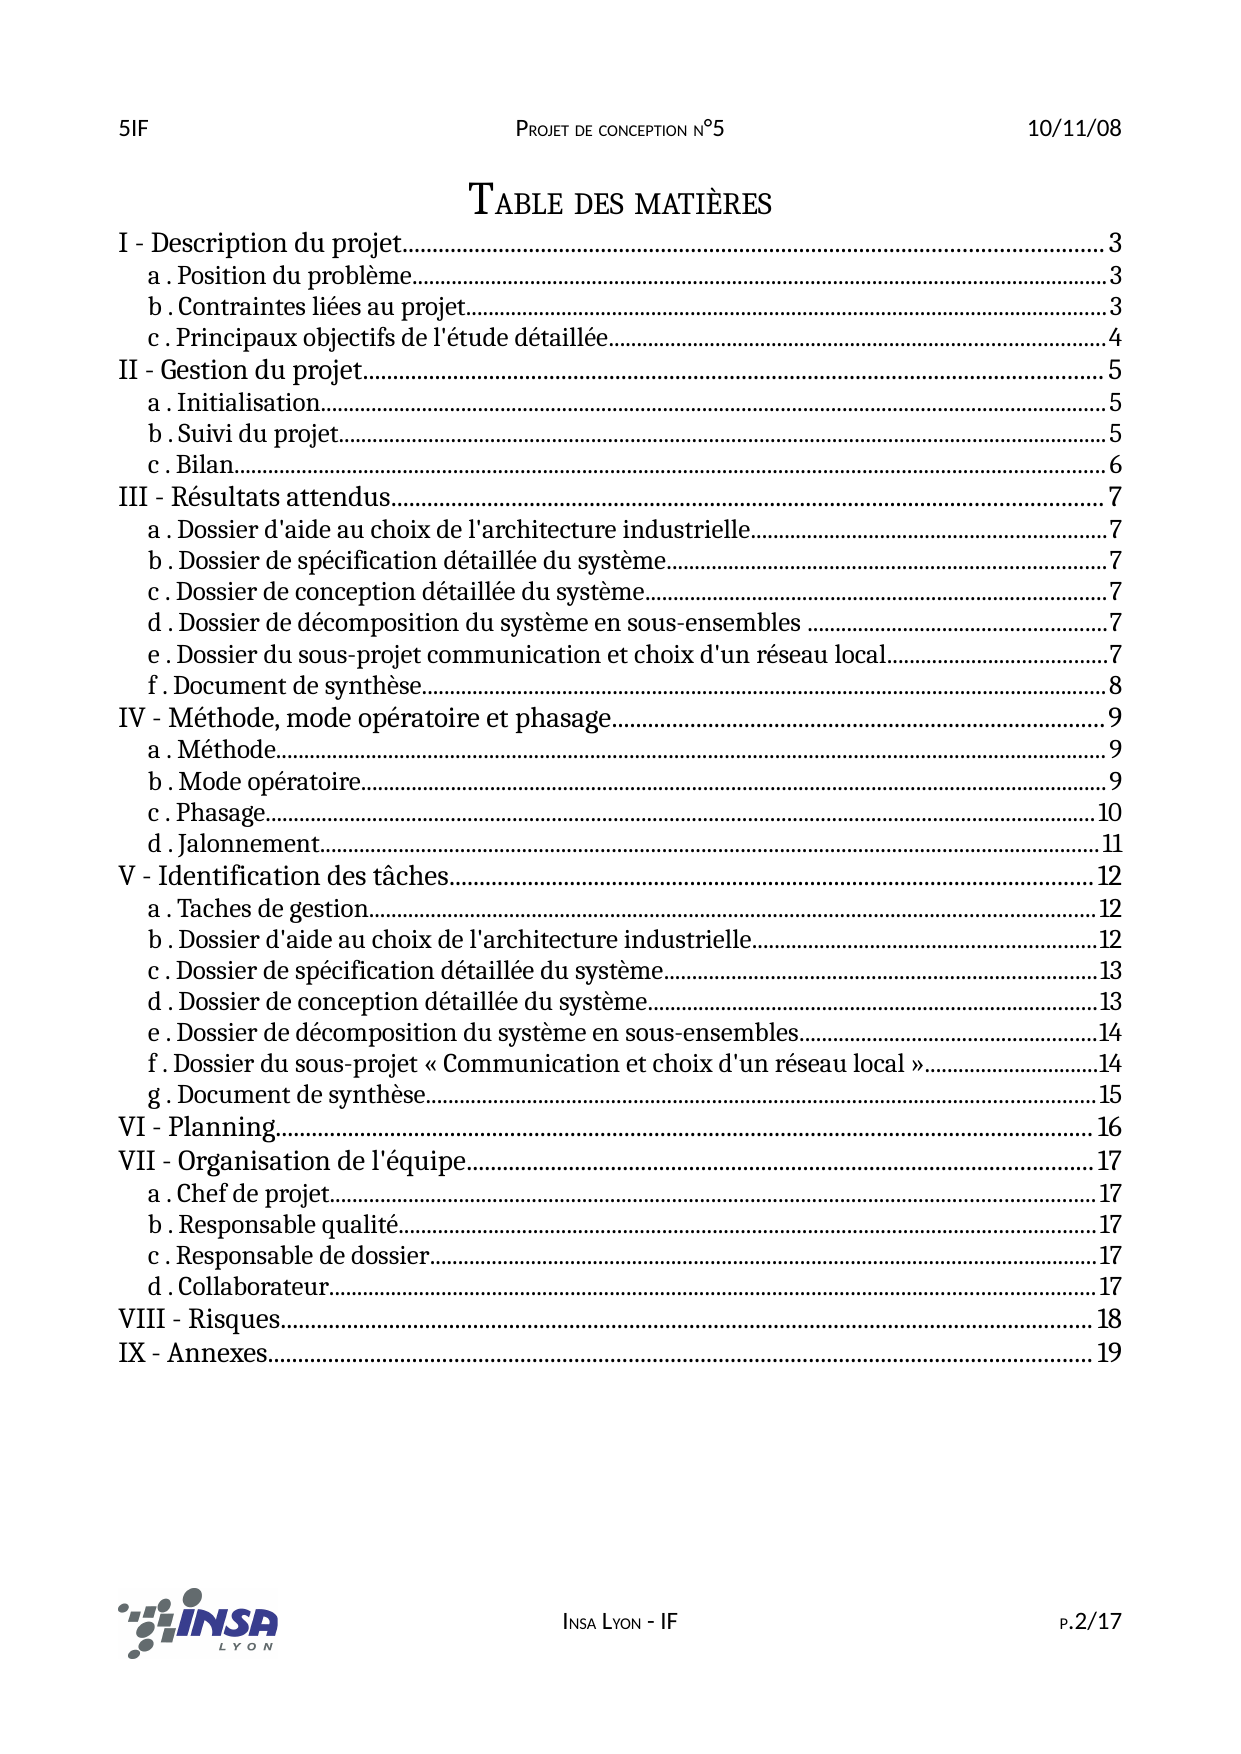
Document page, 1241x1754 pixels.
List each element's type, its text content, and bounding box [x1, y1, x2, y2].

text b . Responsable qualité 17 [148, 1209, 1122, 1240]
text e . Dossier de décomposition du système en sous-ensembles 14 [148, 1017, 1122, 1048]
text b . Contraintes liées au projet 3 [148, 291, 1122, 322]
text c . Principaux objectifs de l'étude détaillée 4 [148, 322, 1122, 353]
text b . Mode opératoire 9 [148, 766, 1122, 797]
text d . Collaborateur 17 [148, 1271, 1122, 1302]
text a . Dossier d'aide au choix de l'architecture industrielle 7 [148, 514, 1122, 545]
text VI - Planning 16 [118, 1111, 1122, 1144]
text IX - Annexes 19 [118, 1336, 1122, 1369]
picture [118, 1588, 278, 1659]
text c . Bilan 6 [148, 449, 1122, 481]
text IV - Méthode, mode opératoire et phasage 9 [118, 701, 1122, 734]
text b . Dossier de spécification détaillée du système 7 [148, 545, 1122, 576]
text e . Dossier du sous-projet communication et choix d'un réseau local 7 [148, 639, 1122, 670]
text VII - Organisation de l'équipe 17 [118, 1144, 1122, 1178]
text VIII - Risques 18 [118, 1302, 1122, 1336]
text III - Résultats attendus 7 [118, 481, 1122, 514]
text b . Dossier d'aide au choix de l'architecture industrielle 12 [148, 924, 1122, 955]
text f . Document de synthèse 8 [148, 670, 1122, 701]
text c . Responsable de dossier 17 [148, 1240, 1122, 1271]
text I - Description du projet 3 [118, 227, 1122, 260]
text c . Dossier de conception détaillée du système 7 [148, 576, 1122, 607]
text g . Document de synthèse 15 [148, 1079, 1122, 1111]
text a . Initialisation 5 [148, 387, 1122, 418]
text d . Jalonnement 11 [148, 828, 1122, 859]
text d . Dossier de conception détaillée du système 13 [148, 986, 1122, 1017]
text a . Position du problème 3 [148, 260, 1122, 291]
text a . Taches de gestion 12 [148, 893, 1122, 924]
text b . Suivi du projet 5 [148, 418, 1122, 449]
text II - Gestion du projet 5 [118, 353, 1122, 387]
text f . Dossier du sous-projet « Communication et choix d'un réseau local » 14 [148, 1048, 1122, 1079]
text d . Dossier de décomposition du système en sous-ensembles 7 [148, 607, 1122, 639]
text c . Dossier de spécification détaillée du système 13 [148, 955, 1122, 986]
text a . Méthode 9 [148, 734, 1122, 766]
text V - Identification des tâches 12 [118, 859, 1122, 893]
text Table des matières [118, 173, 1122, 227]
text a . Chef de projet 17 [148, 1178, 1122, 1209]
text c . Phasage 10 [148, 797, 1122, 828]
